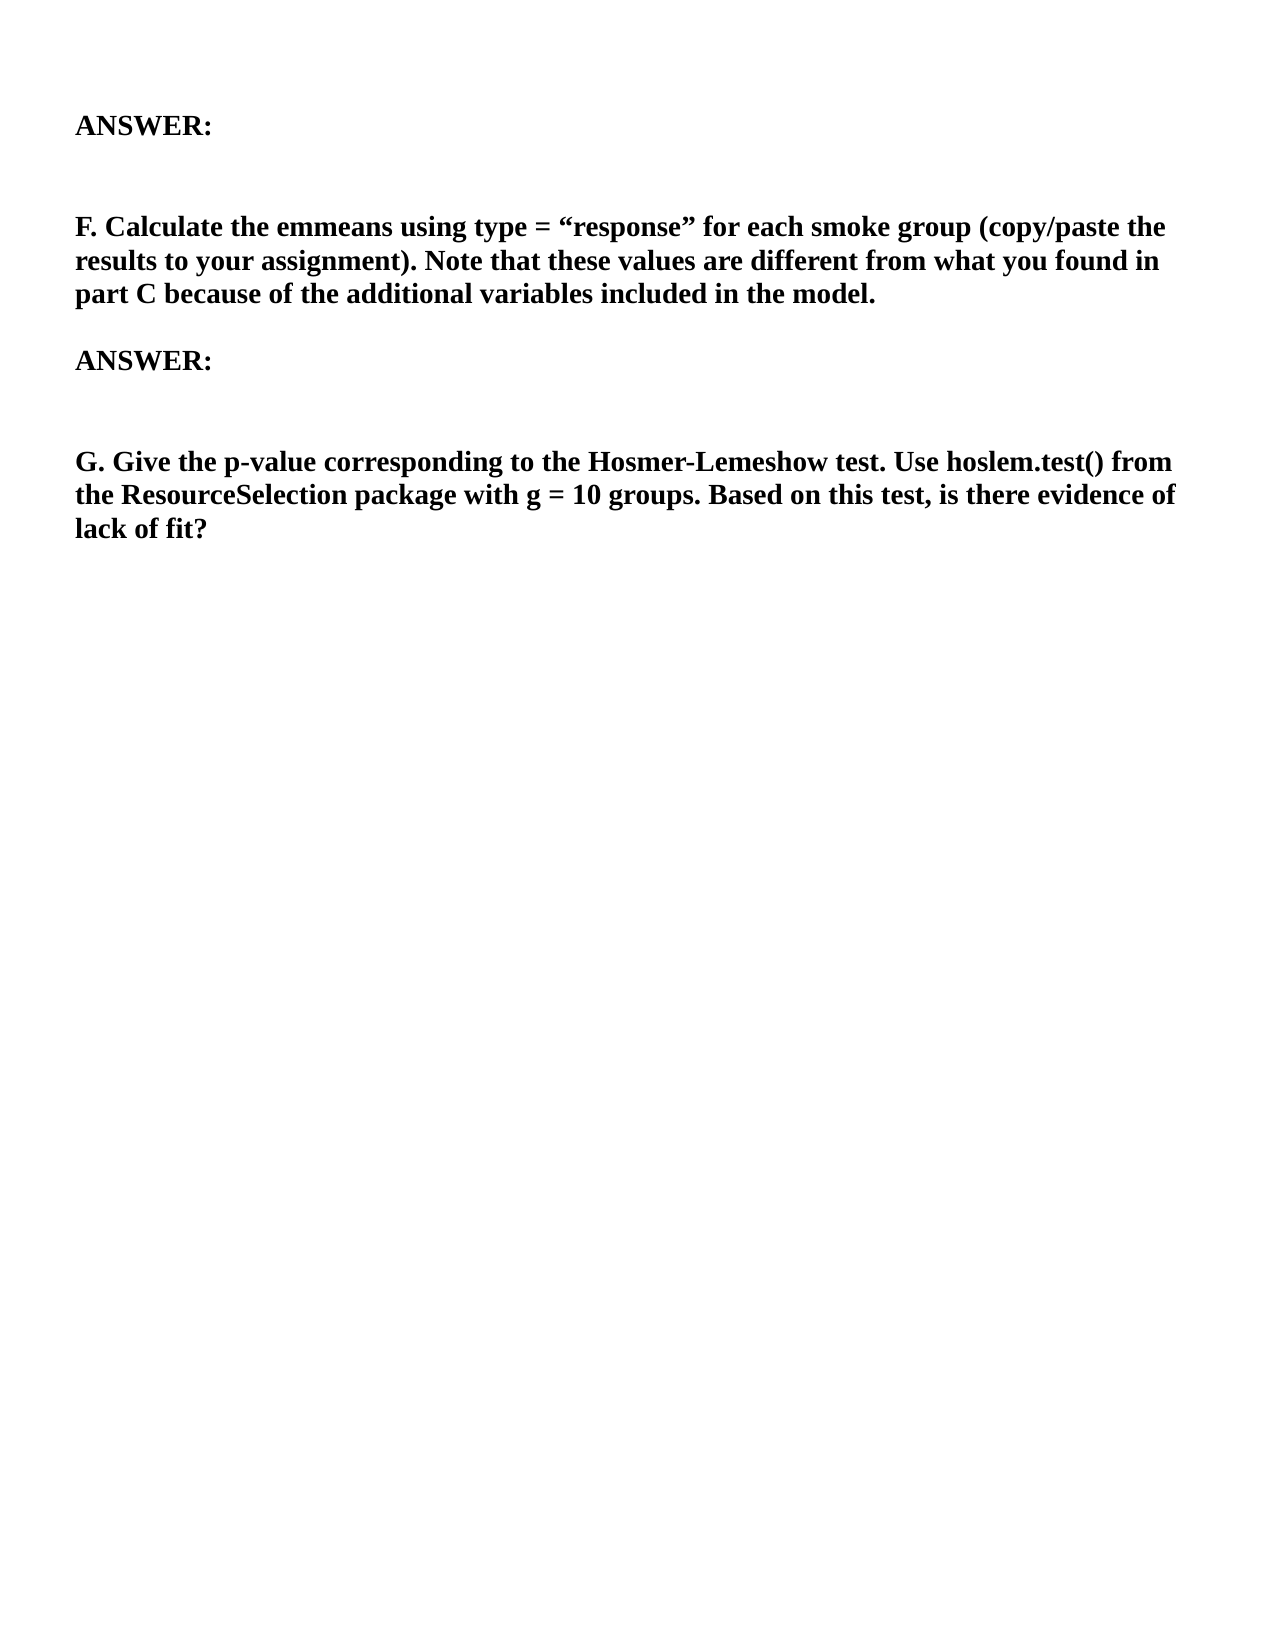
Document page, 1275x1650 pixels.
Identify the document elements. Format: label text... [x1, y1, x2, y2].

text G. Give the p-value corresponding to the Hosmer-Lemeshow test. Use hoslem.test() from [75, 444, 1200, 477]
text the ResourceSelection package with g = 10 groups. Based on this test, is there evidence of lack of fit? [75, 477, 1200, 544]
text ANSWER: [75, 108, 1200, 142]
text F. Calculate the emmeans using type = “response” for each smoke group (copy/paste the results to your assignment). Note that these values are different from what you found in part C because of the additional variables included in the model. [75, 209, 1200, 310]
text ANSWER: [75, 343, 1200, 377]
